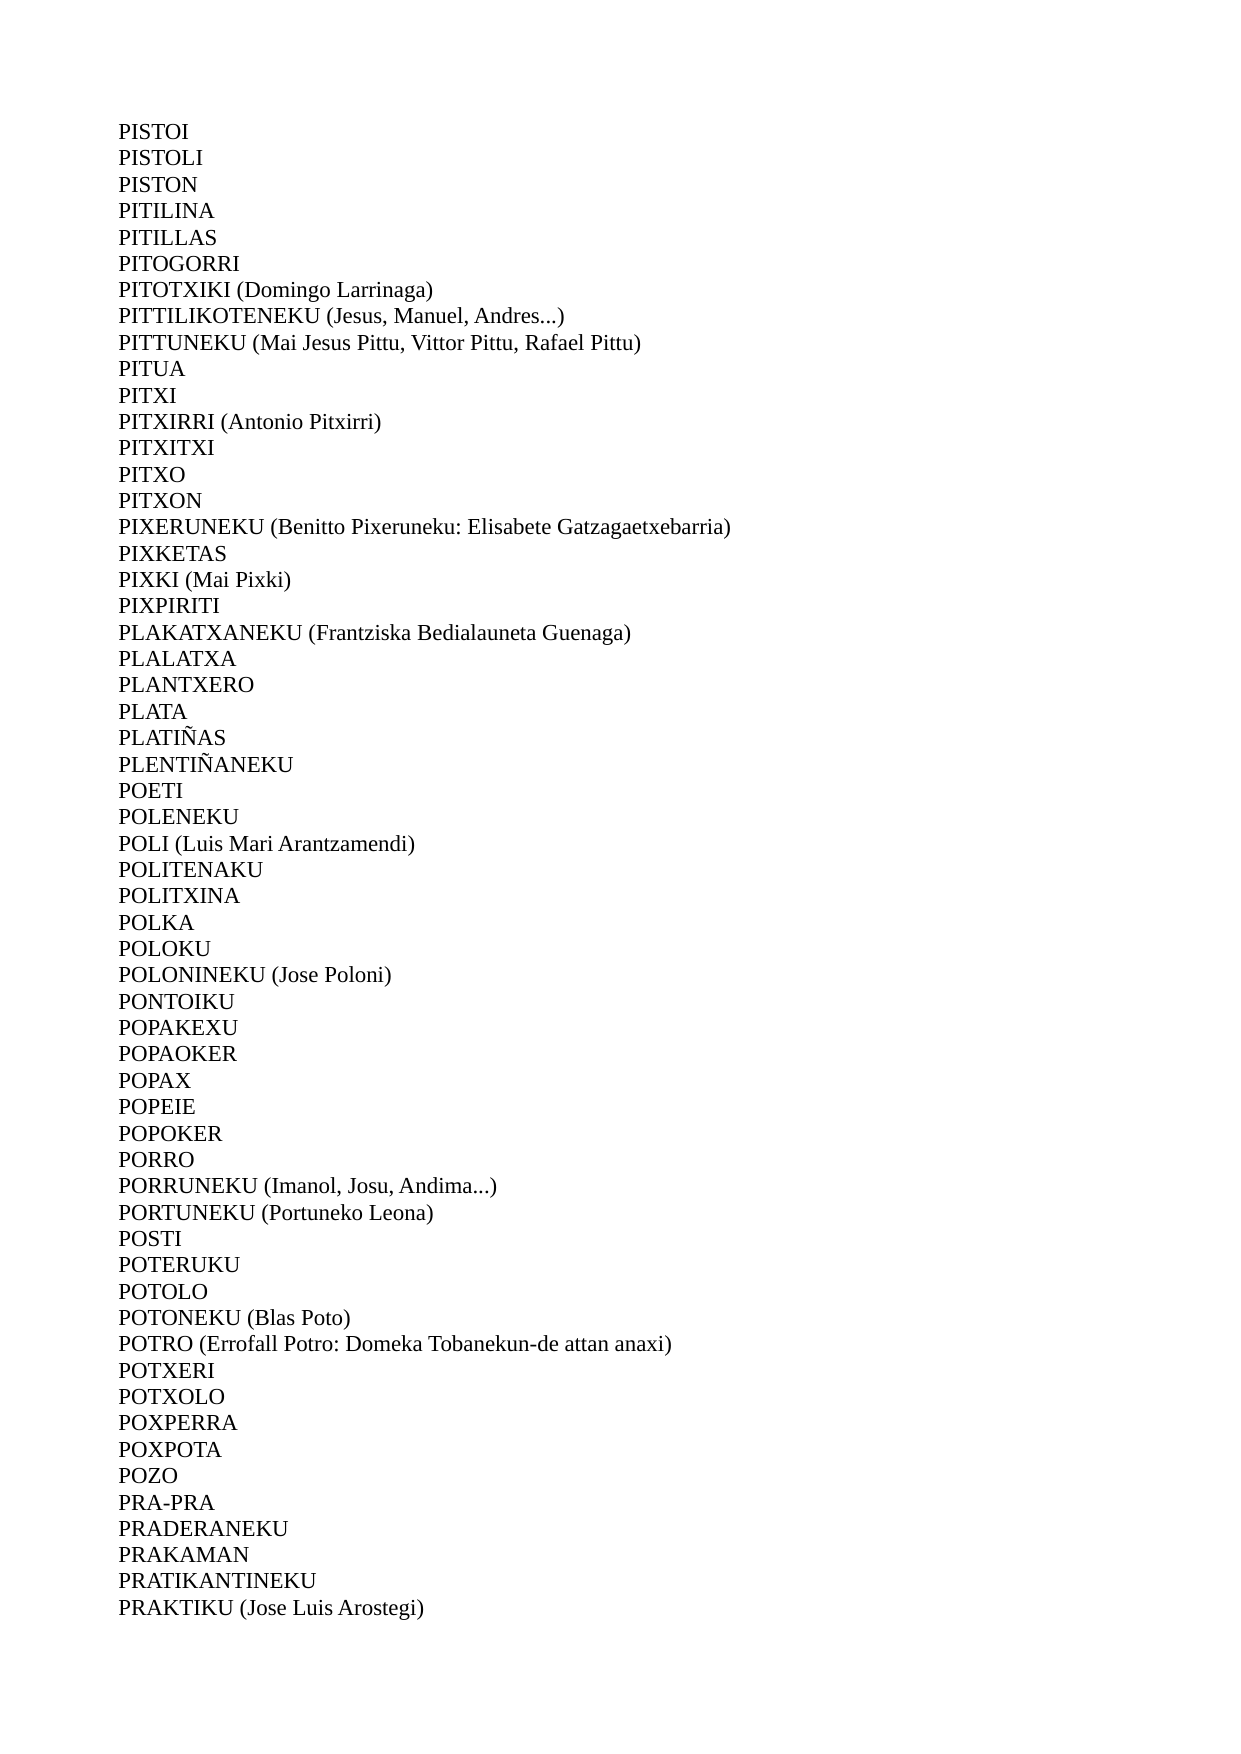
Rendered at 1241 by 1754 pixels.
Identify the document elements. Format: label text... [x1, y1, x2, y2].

text PONTOIKU [118, 988, 1122, 1014]
text PITXON [118, 487, 1122, 513]
text PITOGORRI [118, 250, 1122, 276]
text PLATIÑAS [118, 724, 1122, 751]
text PITOTXIKI (Domingo Larrinaga) [118, 276, 1122, 303]
text PITILINA [118, 197, 1122, 223]
text POLITXINA [118, 882, 1122, 909]
text POXPERRA [118, 1409, 1122, 1436]
text PLANTXERO [118, 672, 1122, 698]
text PLALATXA [118, 645, 1122, 672]
text PORRUNEKU (Imanol, Josu, Andima...) [118, 1172, 1122, 1199]
text PISTOI [118, 118, 1122, 144]
text POTERUKU [118, 1251, 1122, 1278]
text PIXPIRITI [118, 592, 1122, 619]
text POPEIE [118, 1093, 1122, 1119]
text PORRO [118, 1146, 1122, 1172]
text POPAOKER [118, 1041, 1122, 1067]
text POTOLO [118, 1278, 1122, 1304]
text POPOKER [118, 1119, 1122, 1146]
text POTONEKU (Blas Poto) [118, 1304, 1122, 1330]
text POETI [118, 777, 1122, 803]
text PIXKI (Mai Pixki) [118, 566, 1122, 592]
text PLAKATXANEKU (Frantziska Bedialauneta Guenaga) [118, 619, 1122, 645]
text PRADERANEKU [118, 1515, 1122, 1541]
text POSTI [118, 1225, 1122, 1251]
text PRATIKANTINEKU [118, 1568, 1122, 1594]
text PRA-PRA [118, 1488, 1122, 1515]
text POPAKEXU [118, 1014, 1122, 1041]
text POXPOTA [118, 1436, 1122, 1462]
text POLOKU [118, 935, 1122, 961]
text PITILLAS [118, 223, 1122, 250]
text POTXERI [118, 1357, 1122, 1383]
text PISTON [118, 171, 1122, 197]
text PLENTIÑANEKU [118, 751, 1122, 777]
text POLITENAKU [118, 856, 1122, 882]
text PITXITXI [118, 434, 1122, 461]
text POTXOLO [118, 1383, 1122, 1409]
text PITXI [118, 382, 1122, 408]
text POPAX [118, 1067, 1122, 1093]
text PITUA [118, 355, 1122, 382]
text PITXO [118, 461, 1122, 487]
text POLENEKU [118, 803, 1122, 830]
text POZO [118, 1462, 1122, 1488]
text POLI (Luis Mari Arantzamendi) [118, 830, 1122, 856]
text PLATA [118, 698, 1122, 724]
text PISTOLI [118, 144, 1122, 171]
text POLONINEKU (Jose Poloni) [118, 961, 1122, 988]
text PRAKTIKU (Jose Luis Arostegi) [118, 1594, 1122, 1620]
text PITXIRRI (Antonio Pitxirri) [118, 408, 1122, 434]
text POLKA [118, 909, 1122, 935]
text POTRO (Errofall Potro: Domeka Tobanekun-de attan anaxi) [118, 1330, 1122, 1357]
text PIXERUNEKU (Benitto Pixeruneku: Elisabete Gatzagaetxebarria) [118, 513, 1122, 540]
text PIXKETAS [118, 540, 1122, 566]
text PITTILIKOTENEKU (Jesus, Manuel, Andres...) [118, 303, 1122, 329]
text PITTUNEKU (Mai Jesus Pittu, Vittor Pittu, Rafael Pittu) [118, 329, 1122, 355]
text PORTUNEKU (Portuneko Leona) [118, 1199, 1122, 1225]
text PRAKAMAN [118, 1541, 1122, 1568]
